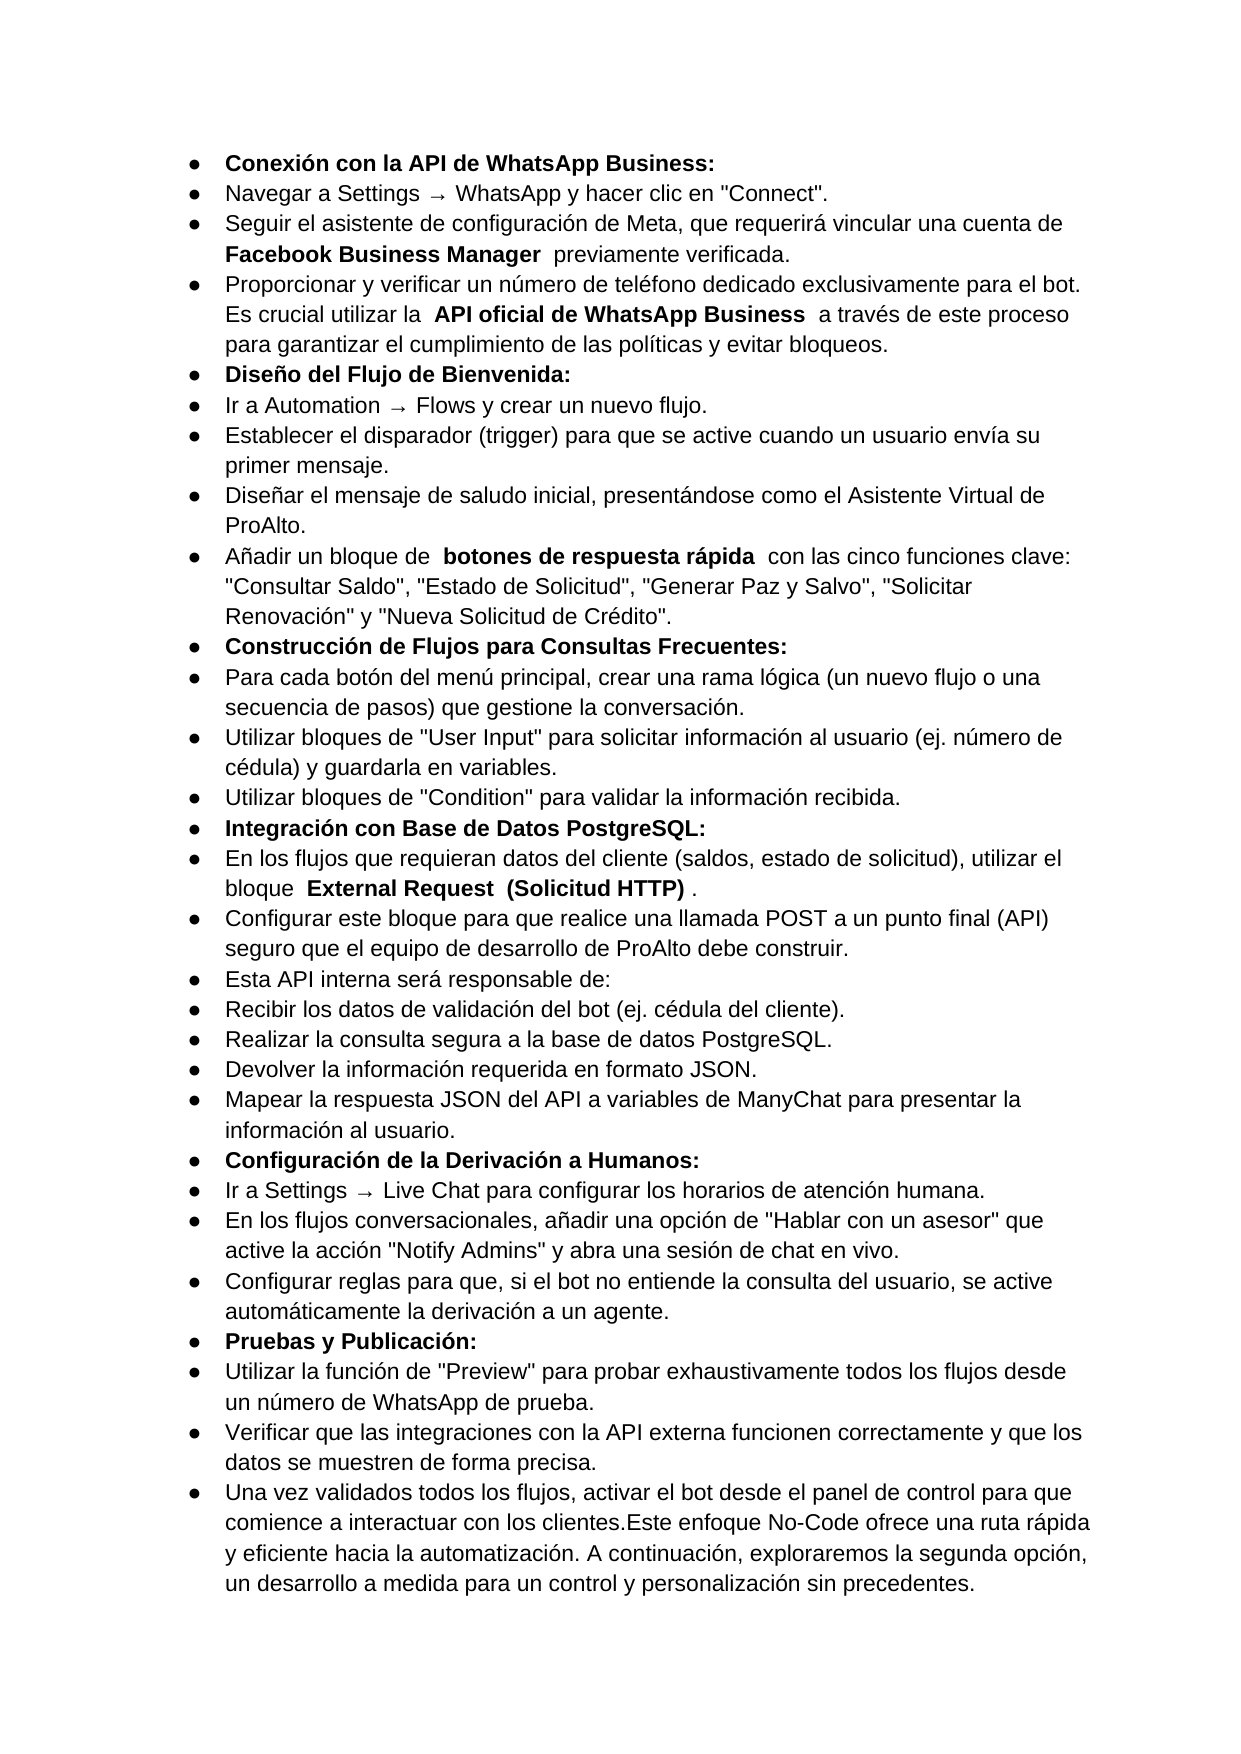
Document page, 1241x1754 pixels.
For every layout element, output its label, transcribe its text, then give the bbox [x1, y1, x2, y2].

list Recibir los datos de validación del bot (ej. cédula del cliente). [187, 996, 1090, 1022]
list Configuración de la Derivación a Humanos: [187, 1147, 1090, 1173]
list Verificar que las integraciones con la API externa funcionen correctamente y que los datos se muestren de forma precisa. [187, 1419, 1090, 1475]
list Diseño del Flujo de Bienvenida: [187, 361, 1090, 388]
list Configurar reglas para que, si el bot no entiende la consulta del usuario, se active automáticamente la derivación a un agente. [187, 1268, 1090, 1324]
list Ir a Automation → Flows y crear un nuevo flujo. [187, 392, 1090, 418]
list Una vez validados todos los flujos, activar el bot desde el panel de control para que comience a interactuar con los clientes.Este enfoque No-Code ofrece una ruta rápida y eficiente hacia la automatización. A continuación, exploraremos la segunda opción, un desarrollo a medida para un control y personalización sin precedentes. [187, 1479, 1090, 1596]
list Conexión con la API de WhatsApp Business: [187, 150, 1090, 176]
list Utilizar bloques de "Condition" para validar la información recibida. [187, 784, 1090, 811]
list Diseñar el mensaje de saludo inicial, presentándose como el Asistente Virtual de ProAlto. [187, 482, 1090, 539]
list Integración con Base de Datos PostgreSQL: [187, 814, 1090, 841]
list Navegar a Settings → WhatsApp y hacer clic en "Connect". [187, 180, 1090, 207]
list Devolver la información requerida en formato JSON. [187, 1056, 1090, 1083]
list Para cada botón del menú principal, crear una rama lógica (un nuevo flujo o una secuencia de pasos) que gestione la conversación. [187, 663, 1090, 720]
list Seguir el asistente de configuración de Meta, que requerirá vincular una cuenta de Facebook Business Manager previamente verificada. [187, 210, 1090, 267]
list Esta API interna será responsable de: [187, 966, 1090, 992]
list Ir a Settings → Live Chat para configurar los horarios de atención humana. [187, 1177, 1090, 1203]
list En los flujos que requieran datos del cliente (saldos, estado de solicitud), utilizar el bloque External Request (Solicitud HTTP) . [187, 845, 1090, 901]
list Proporcionar y verificar un número de teléfono dedicado exclusivamente para el bot. Es crucial utilizar la API oficial de WhatsApp Business a través de este proceso para garantizar el cumplimiento de las políticas y evitar bloqueos. [187, 271, 1090, 358]
list Pruebas y Publicación: [187, 1328, 1090, 1354]
list Utilizar bloques de "User Input" para solicitar información al usuario (ej. número de cédula) y guardarla en variables. [187, 724, 1090, 781]
list En los flujos conversacionales, añadir una opción de "Hablar con un asesor" que active la acción "Notify Admins" y abra una sesión de chat en vivo. [187, 1207, 1090, 1264]
list Realizar la consulta segura a la base de datos PostgreSQL. [187, 1026, 1090, 1052]
list Establecer el disparador (trigger) para que se active cuando un usuario envía su primer mensaje. [187, 422, 1090, 478]
list Añadir un bloque de botones de respuesta rápida con las cinco funciones clave: "Consultar Saldo", "Estado de Solicitud", "Generar Paz y Salvo", "Solicitar Renovación" y "Nueva Solicitud de Crédito". [187, 543, 1090, 629]
list Configurar este bloque para que realice una llamada POST a un punto final (API) seguro que el equipo de desarrollo de ProAlto debe construir. [187, 905, 1090, 962]
list Utilizar la función de "Preview" para probar exhaustivamente todos los flujos desde un número de WhatsApp de prueba. [187, 1358, 1090, 1415]
list Mapear la respuesta JSON del API a variables de ManyChat para presentar la información al usuario. [187, 1086, 1090, 1143]
list Construcción de Flujos para Consultas Frecuentes: [187, 633, 1090, 660]
